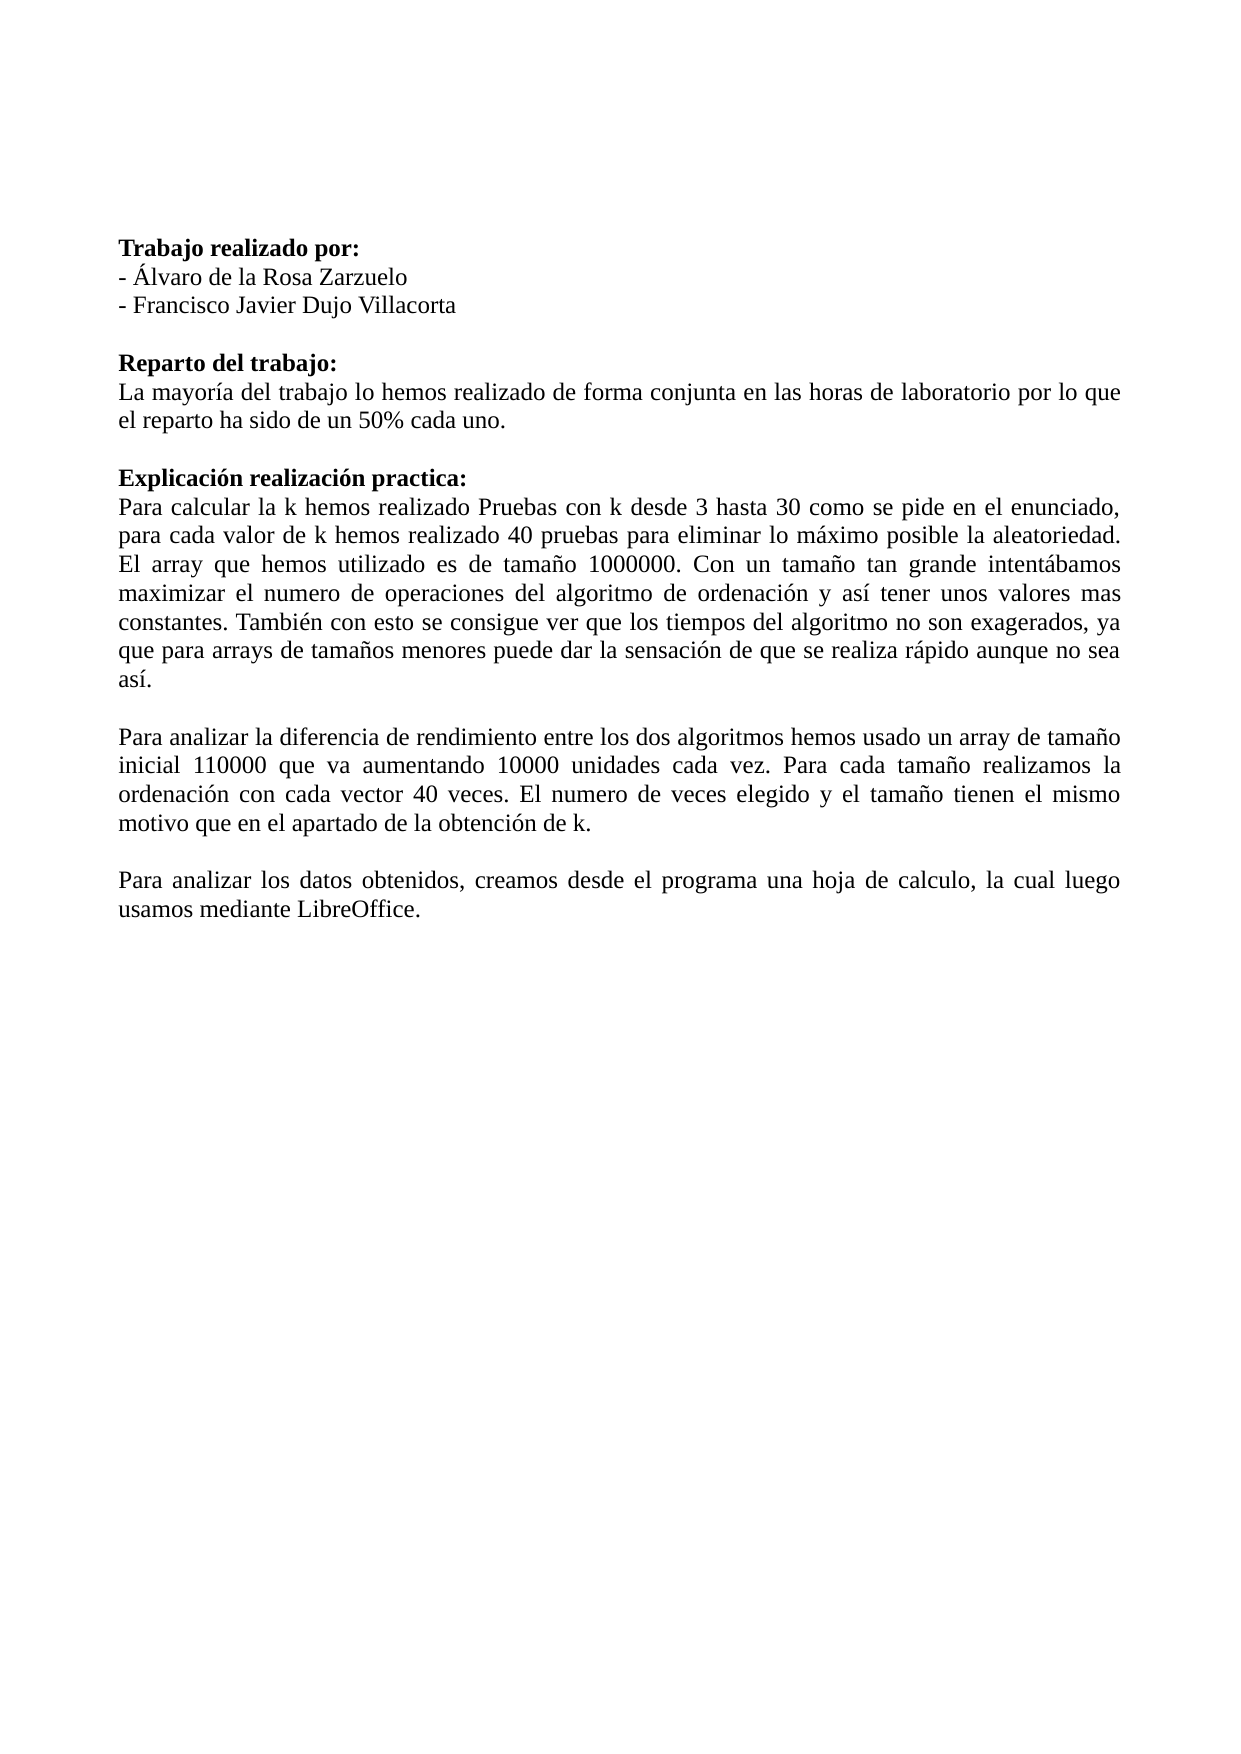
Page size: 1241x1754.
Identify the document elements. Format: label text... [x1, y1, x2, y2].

text Para analizar la diferencia de rendimiento entre los dos algoritmos hemos usado un array de tamaño inicial 110000 que va aumentando 10000 unidades cada vez. Para cada tamaño realizamos la ordenación con cada vector 40 veces. El numero de veces elegido y el tamaño tienen el mismo motivo que en el apartado de la obtención de k. [118, 722, 1122, 837]
text Para analizar los datos obtenidos, creamos desde el programa una hoja de calculo, la cual luego usamos mediante LibreOffice. [118, 866, 1122, 923]
text Reparto del trabajo: [118, 348, 1122, 377]
text La mayoría del trabajo lo hemos realizado de forma conjunta en las horas de laboratorio por lo que el reparto ha sido de un 50% cada uno. [118, 377, 1122, 434]
text Para calcular la k hemos realizado Pruebas con k desde 3 hasta 30 como se pide en el enunciado, para cada valor de k hemos realizado 40 pruebas para eliminar lo máximo posible la aleatoriedad. El array que hemos utilizado es de tamaño 1000000. Con un tamaño tan grande intentábamos maximizar el numero de operaciones del algoritmo de ordenación y así tener unos valores mas constantes. También con esto se consigue ver que los tiempos del algoritmo no son exagerados, ya que para arrays de tamaños menores puede dar la sensación de que se realiza rápido aunque no sea así. [118, 492, 1122, 693]
text Trabajo realizado por: [118, 233, 1122, 262]
text - Francisco Javier Dujo Villacorta [118, 291, 1122, 319]
text - Álvaro de la Rosa Zarzuelo [118, 262, 1122, 291]
text Explicación realización practica: [118, 463, 1122, 492]
